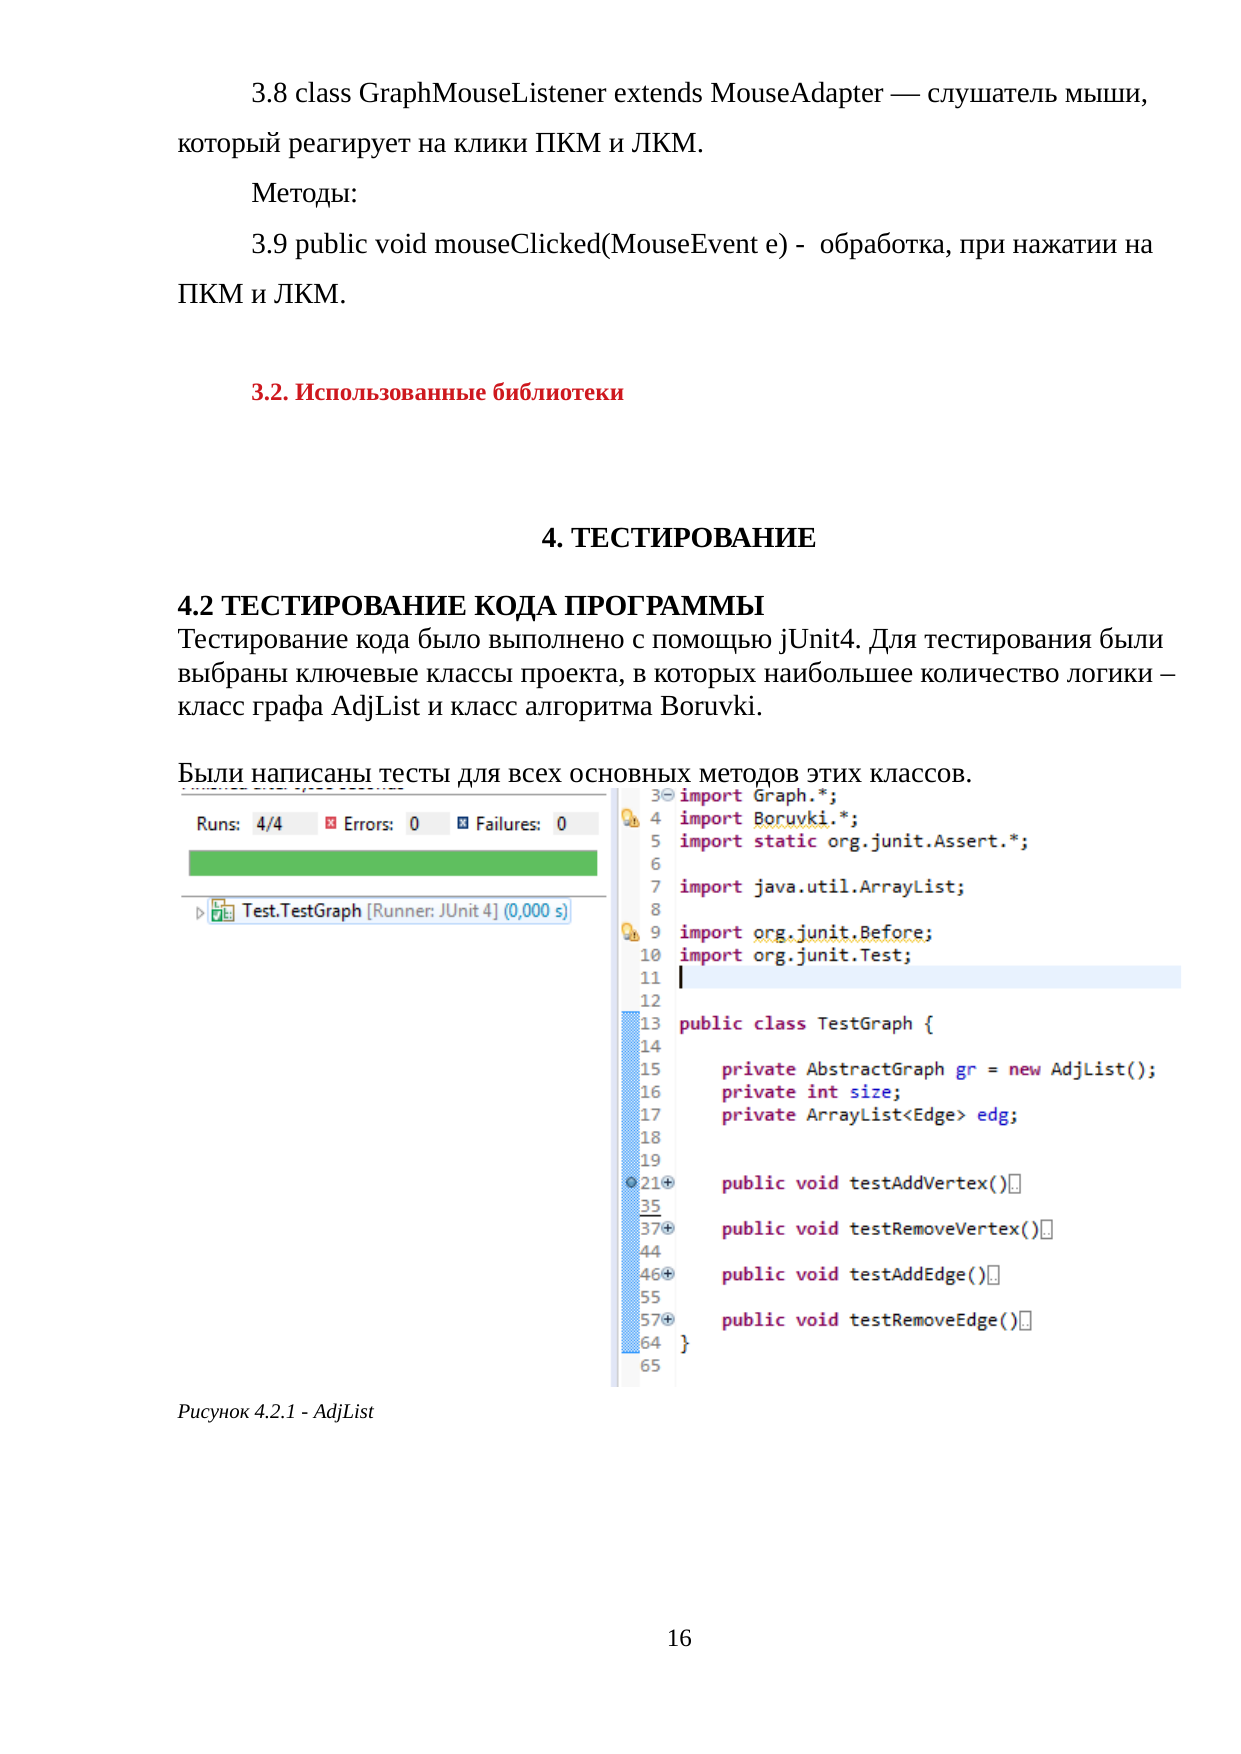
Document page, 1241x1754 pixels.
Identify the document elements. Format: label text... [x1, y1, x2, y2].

text Рисунок 4.2.1 - AdjList [177, 1399, 1181, 1423]
text Были написаны тесты для всех основных методов этих классов. [177, 755, 1181, 788]
text 3.9 public void mouseClicked(MouseEvent e) - обработка, при нажатии на ПКМ и ЛКМ. [177, 226, 1181, 310]
text 3.2. Использованные библиотеки [177, 377, 1181, 406]
text Тестирование кода было выполнено с помощью jUnit4. Для тестирования были выбраны ключевые классы проекта, в которых наибольшее количество логики – класс графа AdjList и класс алгоритма Boruvki. [177, 621, 1181, 722]
text 3.8 class GraphMouseListener extends MouseAdapter — слушатель мыши, который реагирует на клики ПКМ и ЛКМ. [177, 75, 1181, 159]
text Методы: [177, 176, 1181, 209]
text 4.2 ТЕСТИРОВАНИЕ КОДА ПРОГРАММЫ [177, 588, 1181, 621]
text 4. ТЕСТИРОВАНИЕ [177, 521, 1181, 554]
